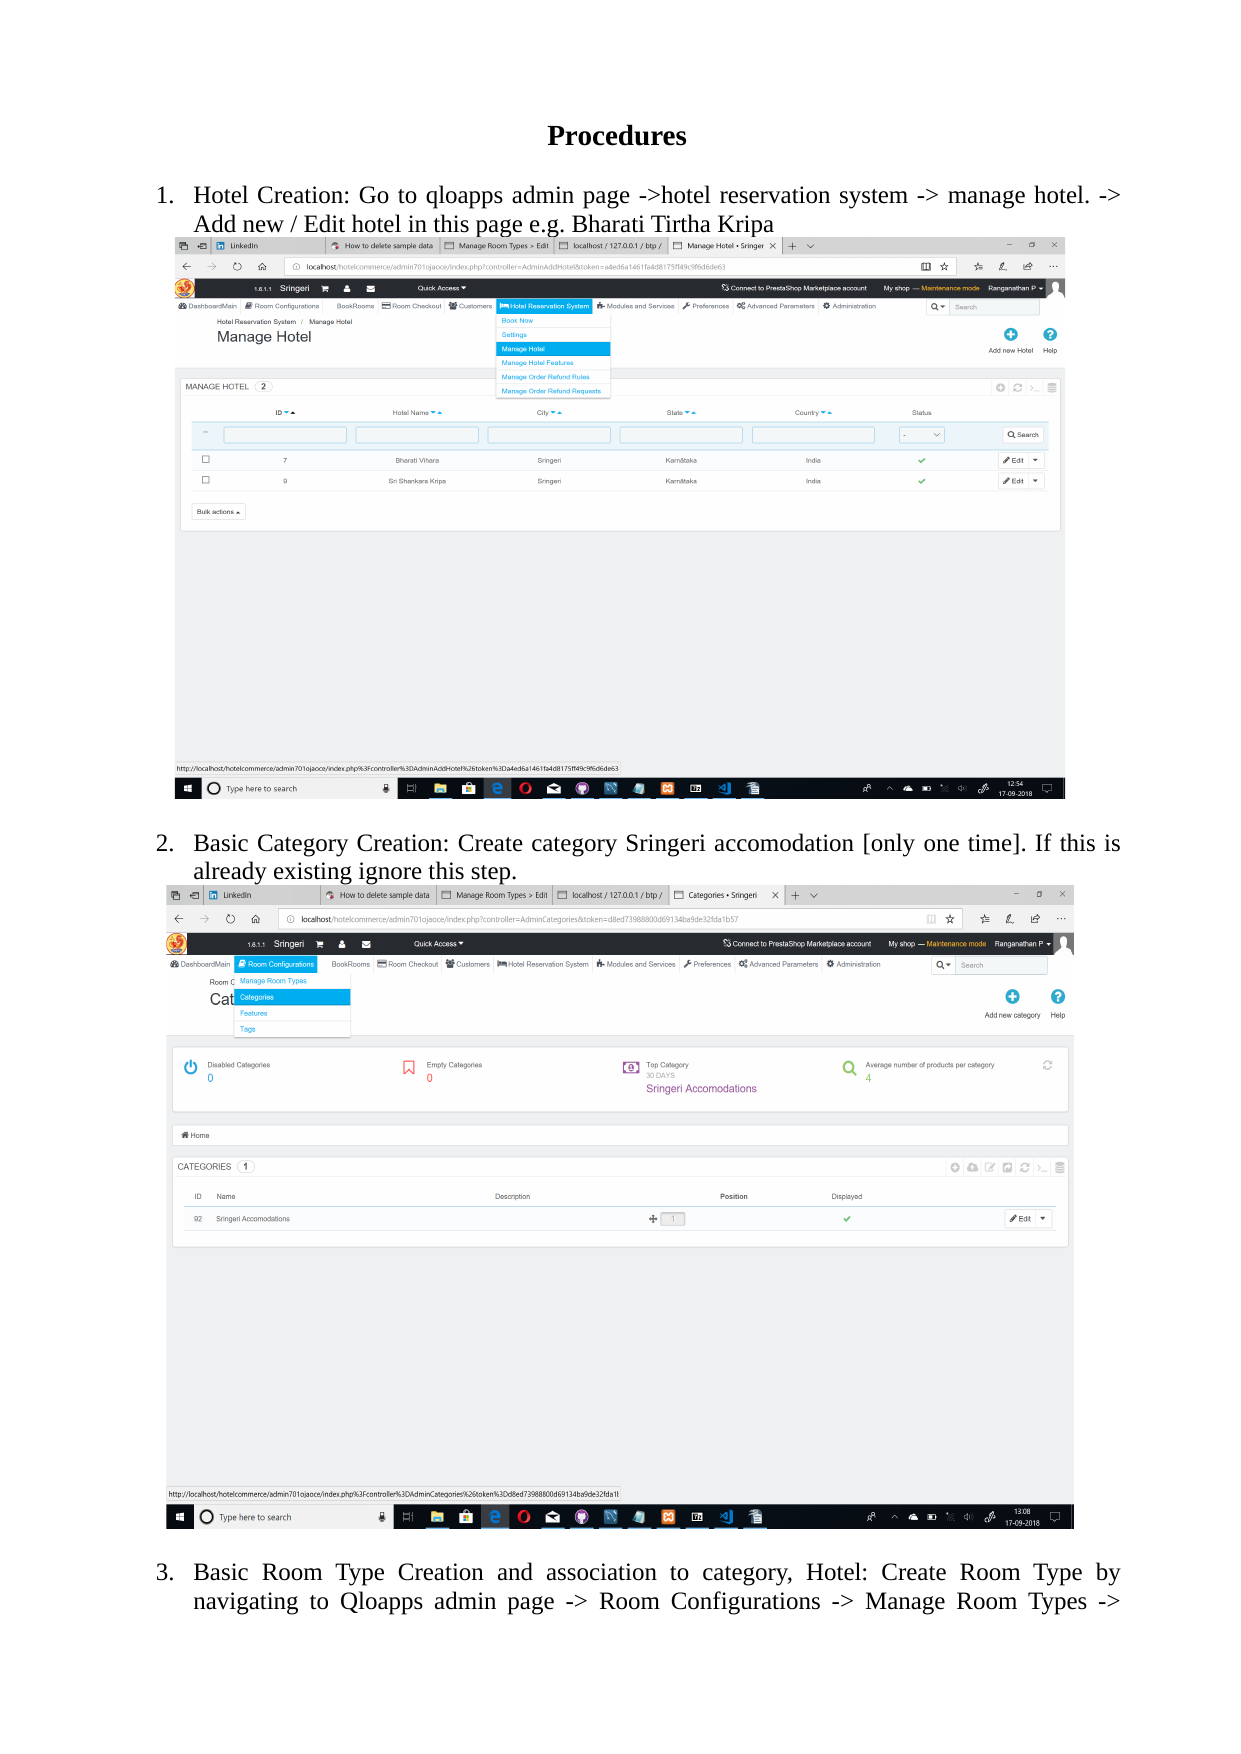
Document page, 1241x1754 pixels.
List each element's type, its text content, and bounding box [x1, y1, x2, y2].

picture [174, 237, 1066, 799]
text Procedures [118, 118, 1122, 152]
picture [166, 885, 1074, 1529]
list Hotel Creation: Go to qloapps admin page ->hotel reservation system -> manage hotel. -> Add new / Edit hotel in this page e.g. Bharati Tirtha Kripa [156, 180, 1122, 238]
list Basic Room Type Creation and association to category, Hotel: Create Room Type by navigating to Qloapps admin page -> Room Configurations -> Manage Room Types -> [156, 1557, 1122, 1615]
list Basic Category Creation: Create category Sringeri accomodation [only one time]. If this is already existing ignore this step. [156, 828, 1122, 885]
